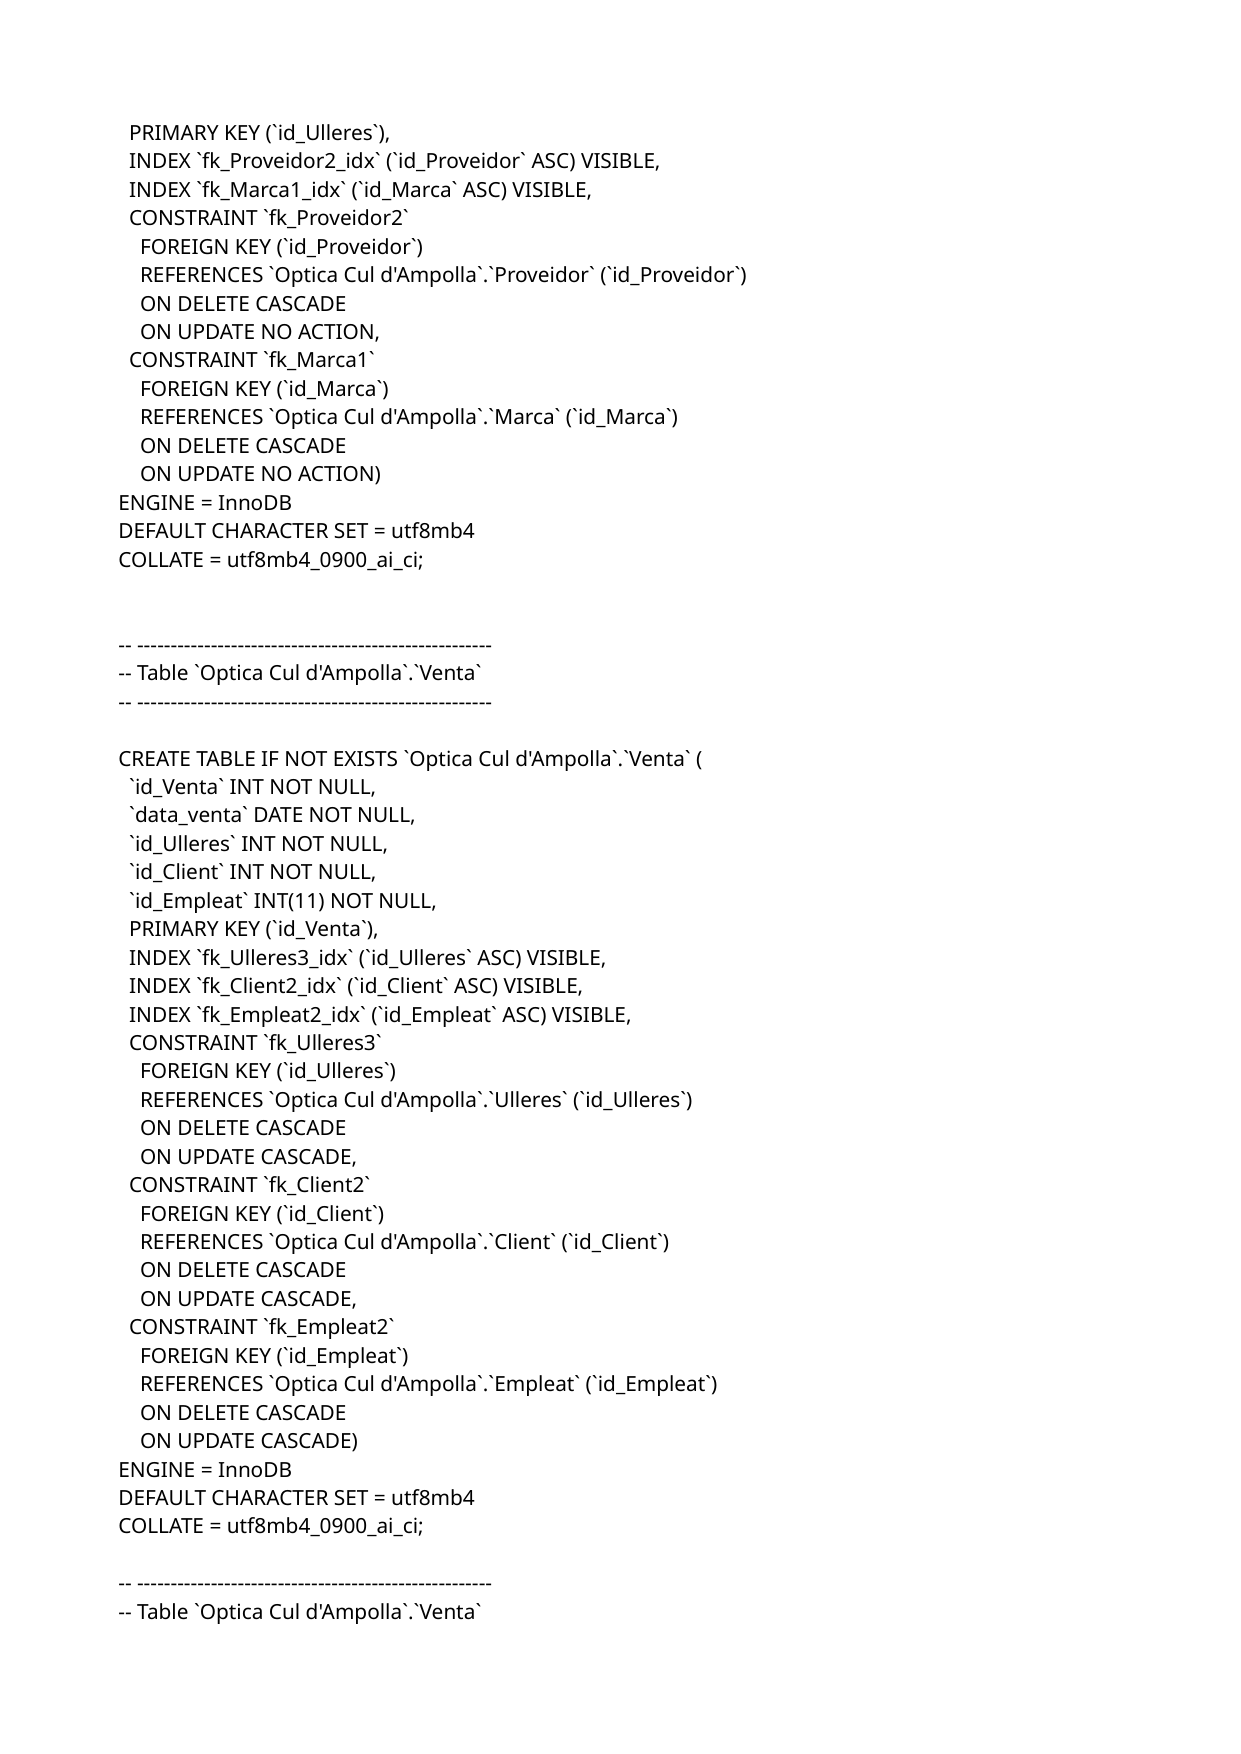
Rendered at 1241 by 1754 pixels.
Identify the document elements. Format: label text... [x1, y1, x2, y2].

text FOREIGN KEY (`id_Empleat`) [118, 1341, 1122, 1369]
text CONSTRAINT `fk_Client2` [118, 1170, 1122, 1199]
text `id_Client` INT NOT NULL, [118, 857, 1122, 886]
text INDEX `fk_Ulleres3_idx` (`id_Ulleres` ASC) VISIBLE, [118, 943, 1122, 971]
text FOREIGN KEY (`id_Proveidor`) [118, 232, 1122, 260]
text REFERENCES `Optica Cul d'Ampolla`.`Ulleres` (`id_Ulleres`) [118, 1085, 1122, 1113]
text REFERENCES `Optica Cul d'Ampolla`.`Empleat` (`id_Empleat`) [118, 1369, 1122, 1398]
text -- ----------------------------------------------------- [118, 687, 1122, 715]
text ENGINE = InnoDB [118, 1455, 1122, 1483]
text ON UPDATE NO ACTION, [118, 317, 1122, 346]
text ON UPDATE CASCADE) [118, 1426, 1122, 1455]
text ON DELETE CASCADE [118, 1256, 1122, 1284]
text FOREIGN KEY (`id_Ulleres`) [118, 1057, 1122, 1085]
text -- ----------------------------------------------------- [118, 1568, 1122, 1597]
text DEFAULT CHARACTER SET = utf8mb4 [118, 516, 1122, 545]
text CONSTRAINT `fk_Empleat2` [118, 1312, 1122, 1341]
text ENGINE = InnoDB [118, 488, 1122, 516]
text REFERENCES `Optica Cul d'Ampolla`.`Marca` (`id_Marca`) [118, 402, 1122, 431]
text CREATE TABLE IF NOT EXISTS `Optica Cul d'Ampolla`.`Venta` ( [118, 744, 1122, 772]
text ON DELETE CASCADE [118, 1398, 1122, 1426]
text COLLATE = utf8mb4_0900_ai_ci; [118, 1512, 1122, 1540]
text INDEX `fk_Empleat2_idx` (`id_Empleat` ASC) VISIBLE, [118, 1000, 1122, 1028]
text -- ----------------------------------------------------- [118, 630, 1122, 658]
text `data_venta` DATE NOT NULL, [118, 801, 1122, 829]
text INDEX `fk_Proveidor2_idx` (`id_Proveidor` ASC) VISIBLE, [118, 147, 1122, 175]
text `id_Ulleres` INT NOT NULL, [118, 829, 1122, 857]
text ON DELETE CASCADE [118, 289, 1122, 317]
text REFERENCES `Optica Cul d'Ampolla`.`Proveidor` (`id_Proveidor`) [118, 260, 1122, 289]
text CONSTRAINT `fk_Marca1` [118, 346, 1122, 374]
text CONSTRAINT `fk_Ulleres3` [118, 1028, 1122, 1057]
text FOREIGN KEY (`id_Client`) [118, 1199, 1122, 1227]
text REFERENCES `Optica Cul d'Ampolla`.`Client` (`id_Client`) [118, 1227, 1122, 1256]
text `id_Empleat` INT(11) NOT NULL, [118, 886, 1122, 914]
text FOREIGN KEY (`id_Marca`) [118, 374, 1122, 402]
text COLLATE = utf8mb4_0900_ai_ci; [118, 545, 1122, 573]
text ON UPDATE NO ACTION) [118, 459, 1122, 488]
text PRIMARY KEY (`id_Venta`), [118, 914, 1122, 943]
text DEFAULT CHARACTER SET = utf8mb4 [118, 1483, 1122, 1512]
text INDEX `fk_Marca1_idx` (`id_Marca` ASC) VISIBLE, [118, 175, 1122, 203]
text PRIMARY KEY (`id_Ulleres`), [118, 118, 1122, 147]
text ON DELETE CASCADE [118, 431, 1122, 459]
text ON UPDATE CASCADE, [118, 1284, 1122, 1312]
text -- Table `Optica Cul d'Ampolla`.`Venta` [118, 658, 1122, 687]
text `id_Venta` INT NOT NULL, [118, 772, 1122, 801]
text ON UPDATE CASCADE, [118, 1142, 1122, 1170]
text INDEX `fk_Client2_idx` (`id_Client` ASC) VISIBLE, [118, 971, 1122, 1000]
text CONSTRAINT `fk_Proveidor2` [118, 203, 1122, 232]
text ON DELETE CASCADE [118, 1113, 1122, 1142]
text -- Table `Optica Cul d'Ampolla`.`Venta` [118, 1597, 1122, 1625]
